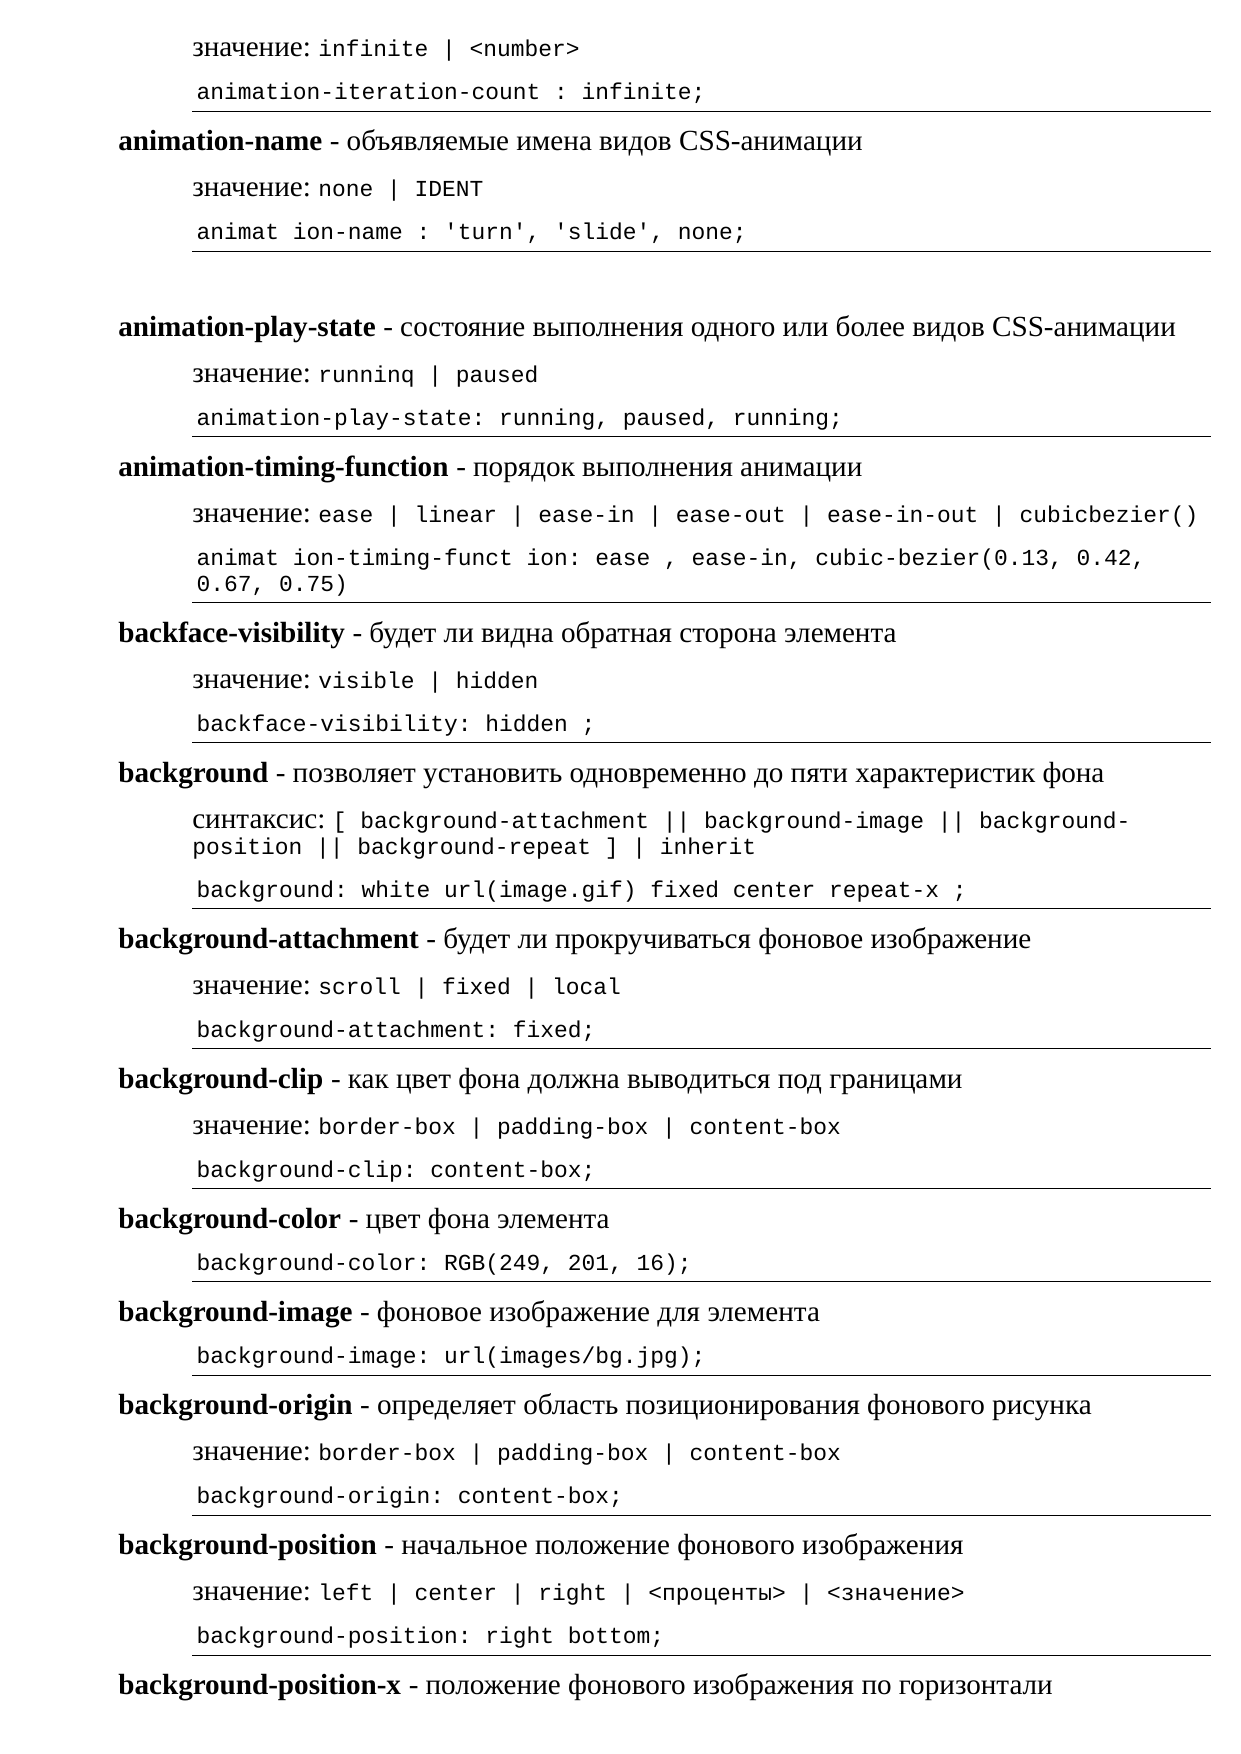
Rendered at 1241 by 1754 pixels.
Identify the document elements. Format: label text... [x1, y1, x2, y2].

text animat ion-timing-funct ion: ease , ease-in, cubic-bezier(0.13, 0.42, 0.67, 0.75) [192, 542, 1211, 602]
text background: white url(image.gif) fixed center repeat-x ; [192, 873, 1211, 908]
text значение: border-box | padding-box | content-box [192, 1107, 1211, 1141]
text background-image - фоновое изображение для элемента [118, 1294, 1211, 1328]
text background-clip: content-box; [192, 1153, 1211, 1188]
text animation-timing-function - порядок выполнения анимации [118, 449, 1211, 482]
text background-attachment - будет ли прокручиваться фоновое изображение [118, 921, 1211, 954]
text background-image: url(images/bg.jpg); [192, 1340, 1211, 1375]
text backface-visibility - будет ли видна обратная сторона элемента [118, 615, 1211, 648]
text backface-visibility: hidden ; [192, 708, 1211, 742]
text background-origin: content-box; [192, 1480, 1211, 1515]
text background-position: right bottom; [192, 1620, 1211, 1655]
text animation-play-state: running, paused, running; [192, 402, 1211, 436]
text синтаксис: [ background-attachment || background-image || background-position || background-repeat ] | inherit [192, 801, 1211, 861]
text значение: visible | hidden [192, 661, 1211, 695]
text значение: ease | linear | ease-in | ease-out | ease-in-out | cubicbezier() [192, 495, 1211, 529]
text background-origin - определяет область позиционирования фонового рисунка [118, 1387, 1211, 1421]
text animation-play-state - состояние выполнения одного или более видов СSS-анимации [118, 309, 1211, 342]
text background-color: RGB(249, 201, 16); [192, 1247, 1211, 1281]
text animation-iteration-count : infinite; [192, 76, 1211, 111]
text background-position - начальное положение фонового изображения [118, 1527, 1211, 1561]
text background-position-x - положение фонового изображения по горизонтали [118, 1667, 1211, 1701]
text animat ion-name : 'turn', 'slide', none; [192, 216, 1211, 251]
text animation-name - объявляемые имена видов СSS-анимации [118, 123, 1211, 157]
text background-clip - как цвет фона должна выводиться под границами [118, 1061, 1211, 1094]
text background - позволяет установить одновременно до пяти характеристик фона [118, 755, 1211, 788]
text значение: scroll | fixed | local [192, 967, 1211, 1001]
text значение: none | IDENТ [192, 169, 1211, 204]
text значение: infinite | <number> [192, 29, 1211, 64]
text значение: border-box | padding-box | content-box [192, 1433, 1211, 1468]
text background-color - цвет фона элемента [118, 1201, 1211, 1234]
text значение: runninq | paused [192, 355, 1211, 389]
text значение: left | center | right | <проценты> | <значение> [192, 1573, 1211, 1608]
text background-attachment: fixed; [192, 1013, 1211, 1048]
